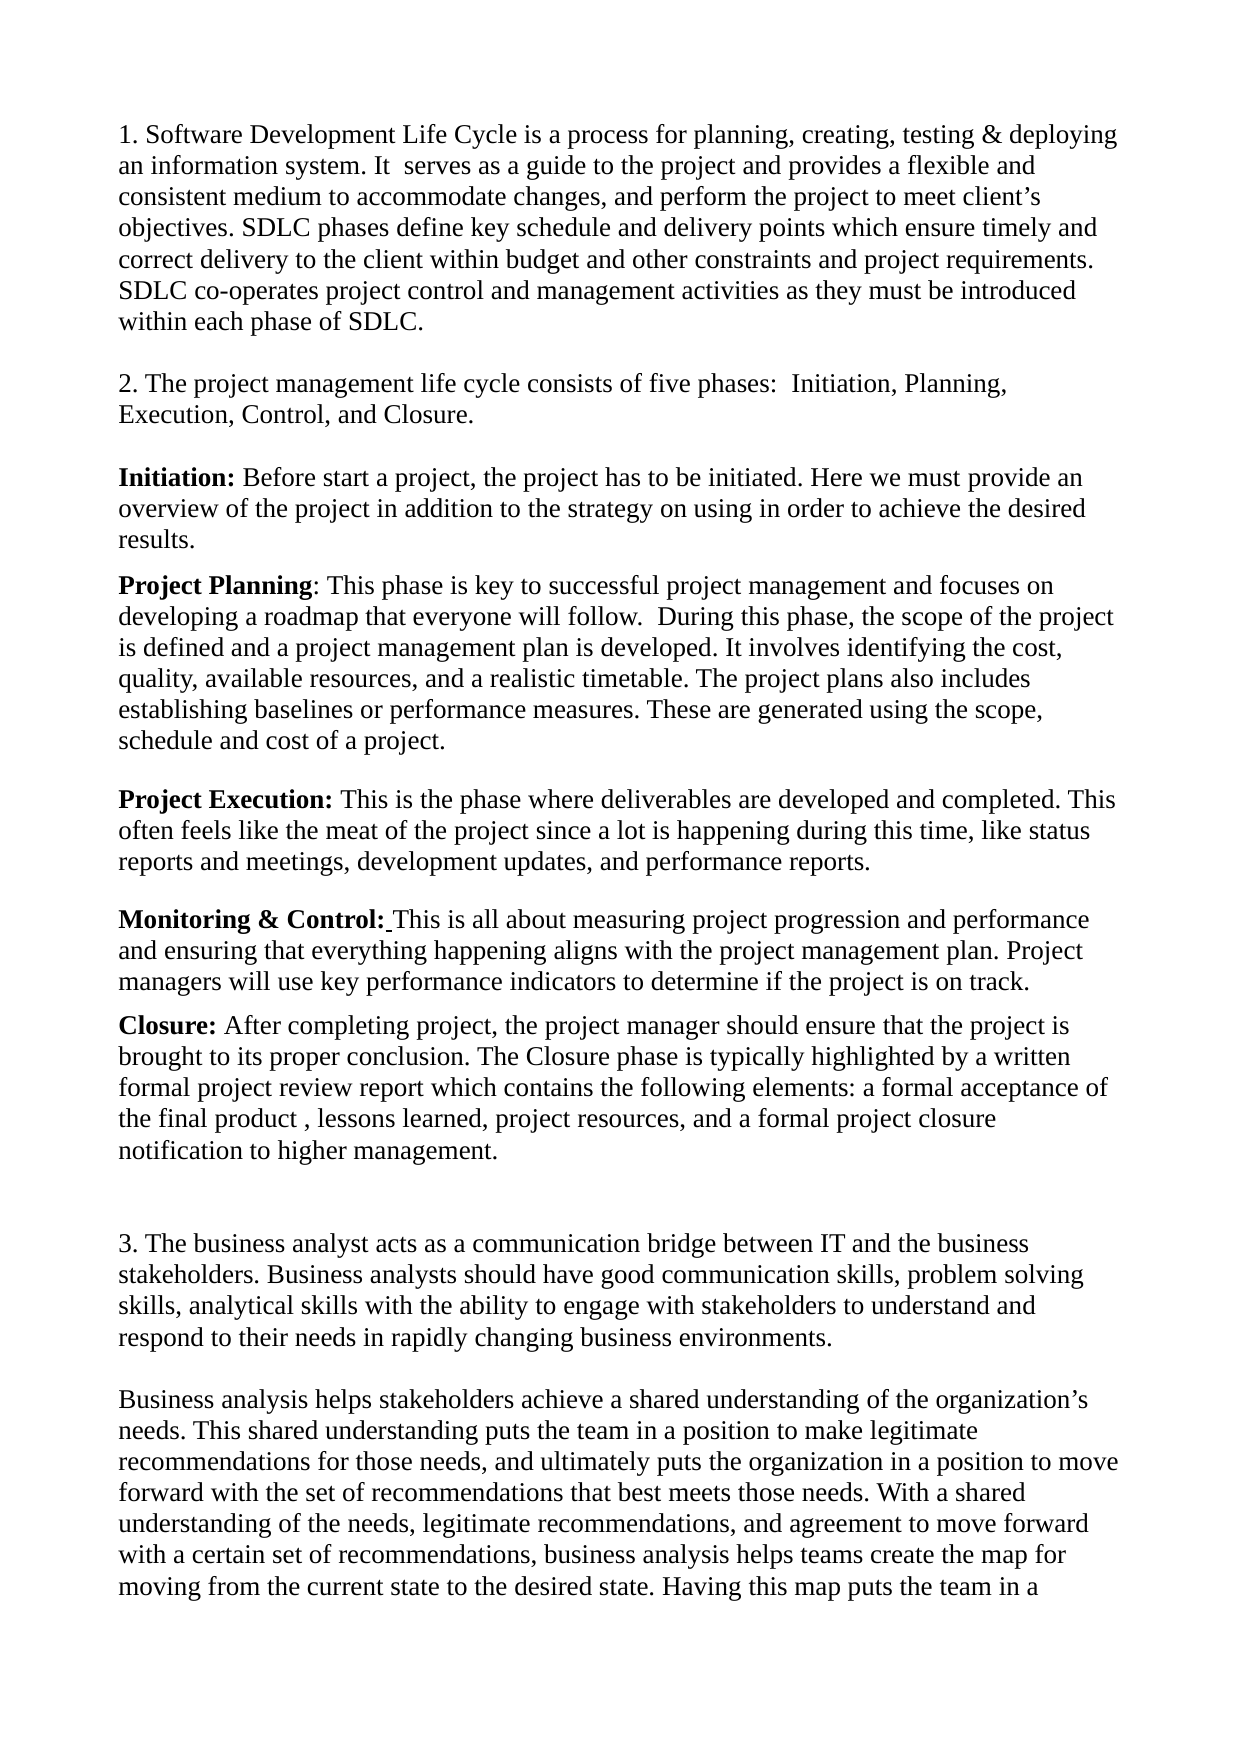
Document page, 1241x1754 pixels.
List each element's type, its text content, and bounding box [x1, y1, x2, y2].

text Business analysis helps stakeholders achieve a shared understanding of the organization’s needs. This shared understanding puts the team in a position to make legitimate recommendations for those needs, and ultimately puts the organization in a position to move forward with the set of recommendations that best meets those needs. With a shared understanding of the needs, legitimate recommendations, and agreement to move forward with a certain set of recommendations, business analysis helps teams create the map for moving from the current state to the desired state. Having this map puts the team in a [118, 1383, 1122, 1601]
text 1. Software Development Life Cycle is a process for planning, creating, testing & deploying an information system. It serves as a guide to the project and provides a flexible and consistent medium to accommodate changes, and perform the project to meet client’s objectives. SDLC phases define key schedule and delivery points which ensure timely and correct delivery to the client within budget and other constraints and project requirements. SDLC co-operates project control and management activities as they must be introduced within each phase of SDLC. [118, 118, 1122, 336]
subtitle Project Execution: This is the phase where deliverables are developed and completed. This often feels like the meat of the project since a lot is happening during this time, like status reports and meetings, development updates, and performance reports. [118, 783, 1122, 876]
subtitle Project Planning: This phase is key to successful project management and focuses on developing a roadmap that everyone will follow. During this phase, the scope of the project is defined and a project management plan is developed. It involves identifying the cost, quality, available resources, and a realistic timetable. The project plans also includes establishing baselines or performance measures. These are generated using the scope, schedule and cost of a project. [118, 569, 1122, 756]
text Initiation: Before start a project, the project has to be initiated. Here we must provide an overview of the project in addition to the strategy on using in order to achieve the desired results. [118, 461, 1122, 554]
text 3. The business analyst acts as a communication bridge between IT and the business stakeholders. Business analysts should have good communication skills, problem solving skills, analytical skills with the ability to engage with stakeholders to understand and respond to their needs in rapidly changing business environments. [118, 1227, 1122, 1352]
text Closure: After completing project, the project manager should ensure that the project is brought to its proper conclusion. The Closure phase is typically highlighted by a written formal project review report which contains the following elements: a formal acceptance of the final product , lessons learned, project resources, and a formal project closure notification to higher management. [118, 1009, 1122, 1165]
text 2. The project management life cycle consists of five phases: Initiation, Planning, Execution, Control, and Closure. [118, 367, 1122, 429]
subtitle Monitoring & Control: This is all about measuring project progression and performance and ensuring that everything happening aligns with the project management plan. Project managers will use key performance indicators to determine if the project is on track. [118, 903, 1122, 997]
